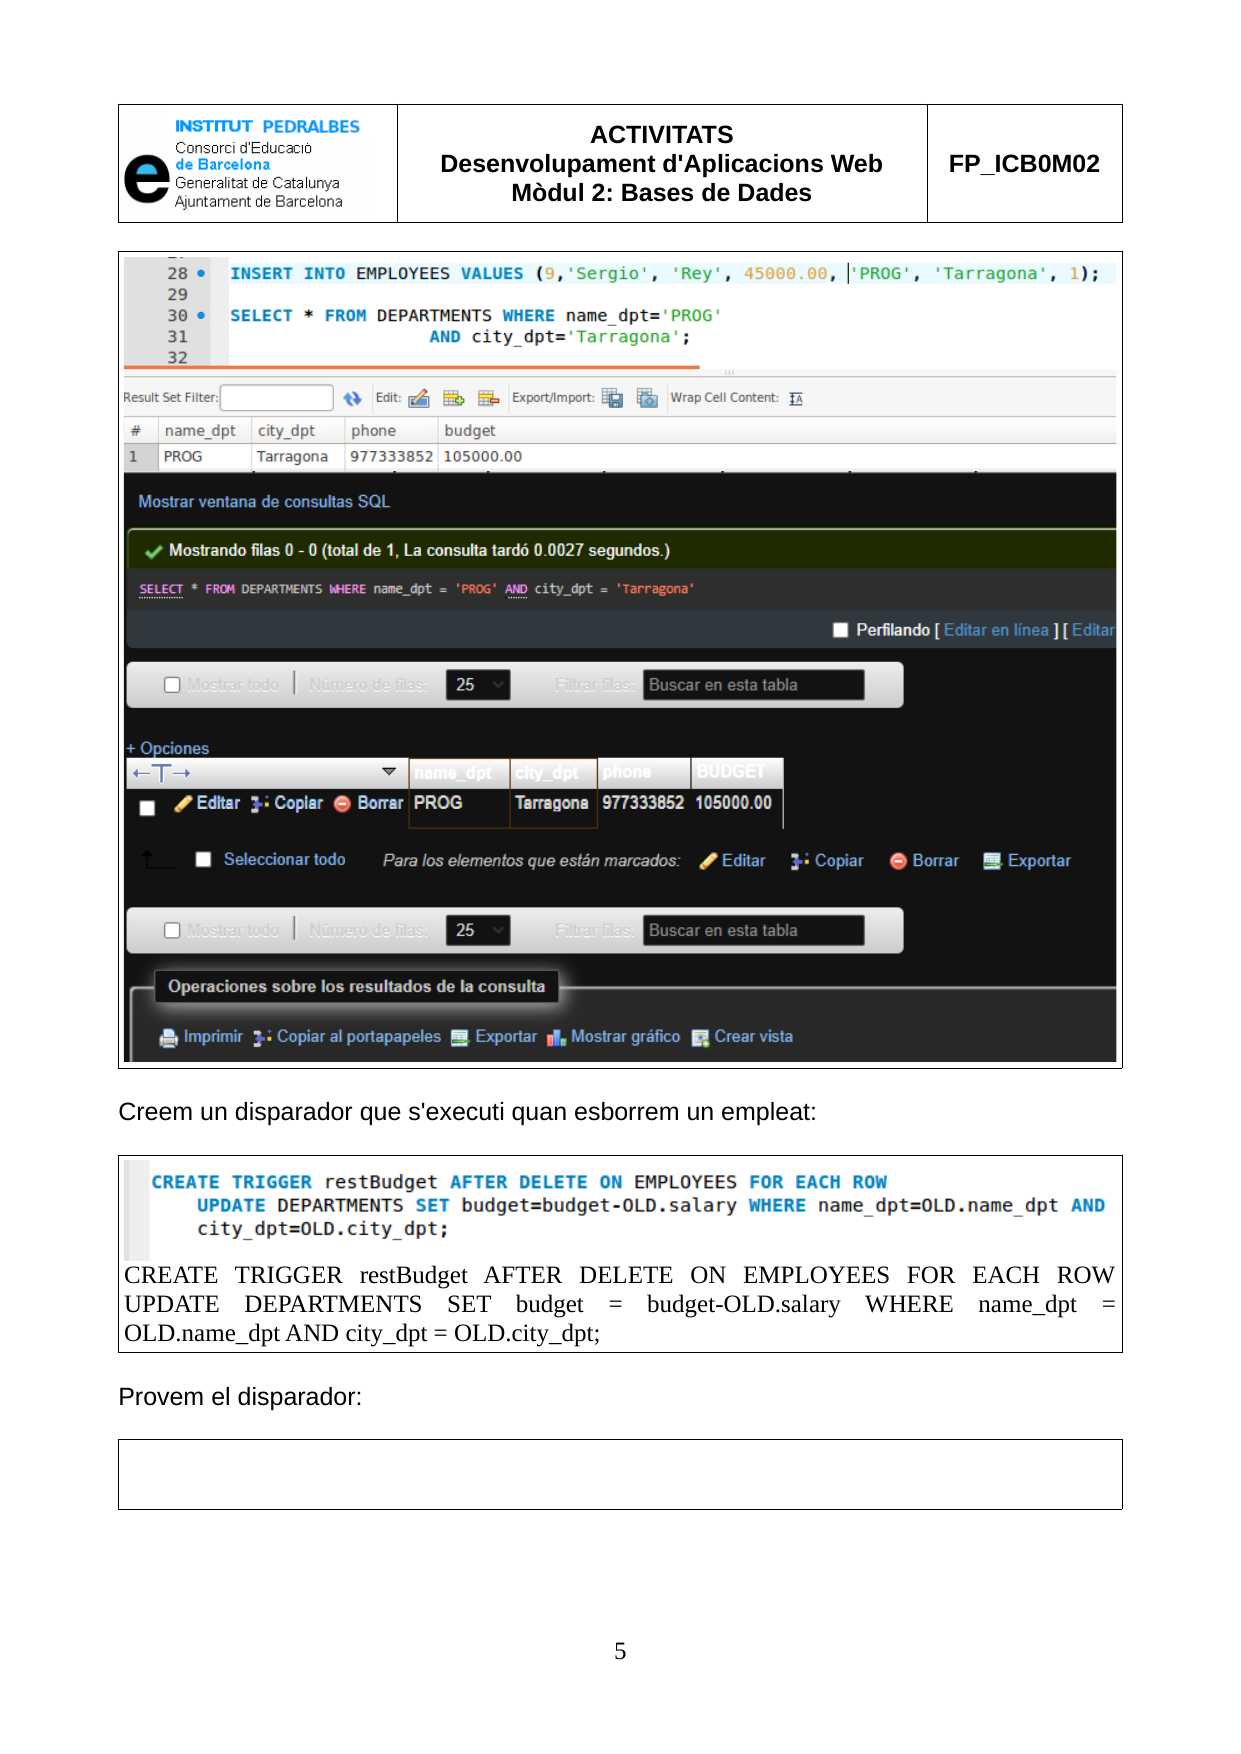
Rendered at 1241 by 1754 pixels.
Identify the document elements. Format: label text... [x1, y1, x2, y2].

text Creem un disparador que s'executi quan esborrem un empleat: [118, 1097, 1122, 1126]
table_header [119, 252, 1122, 1068]
table_header [119, 1440, 1122, 1508]
table_header CREATE TRIGGER restBudget AFTER DELETE ON EMPLOYEES FOR EACH ROW UPDATE DEPARTMENTS SET budget = budget-OLD.salary WHERE name_dpt = OLD.name_dpt AND city_dpt = OLD.city_dpt; [119, 1156, 1122, 1352]
text Provem el disparador: [118, 1381, 1122, 1410]
